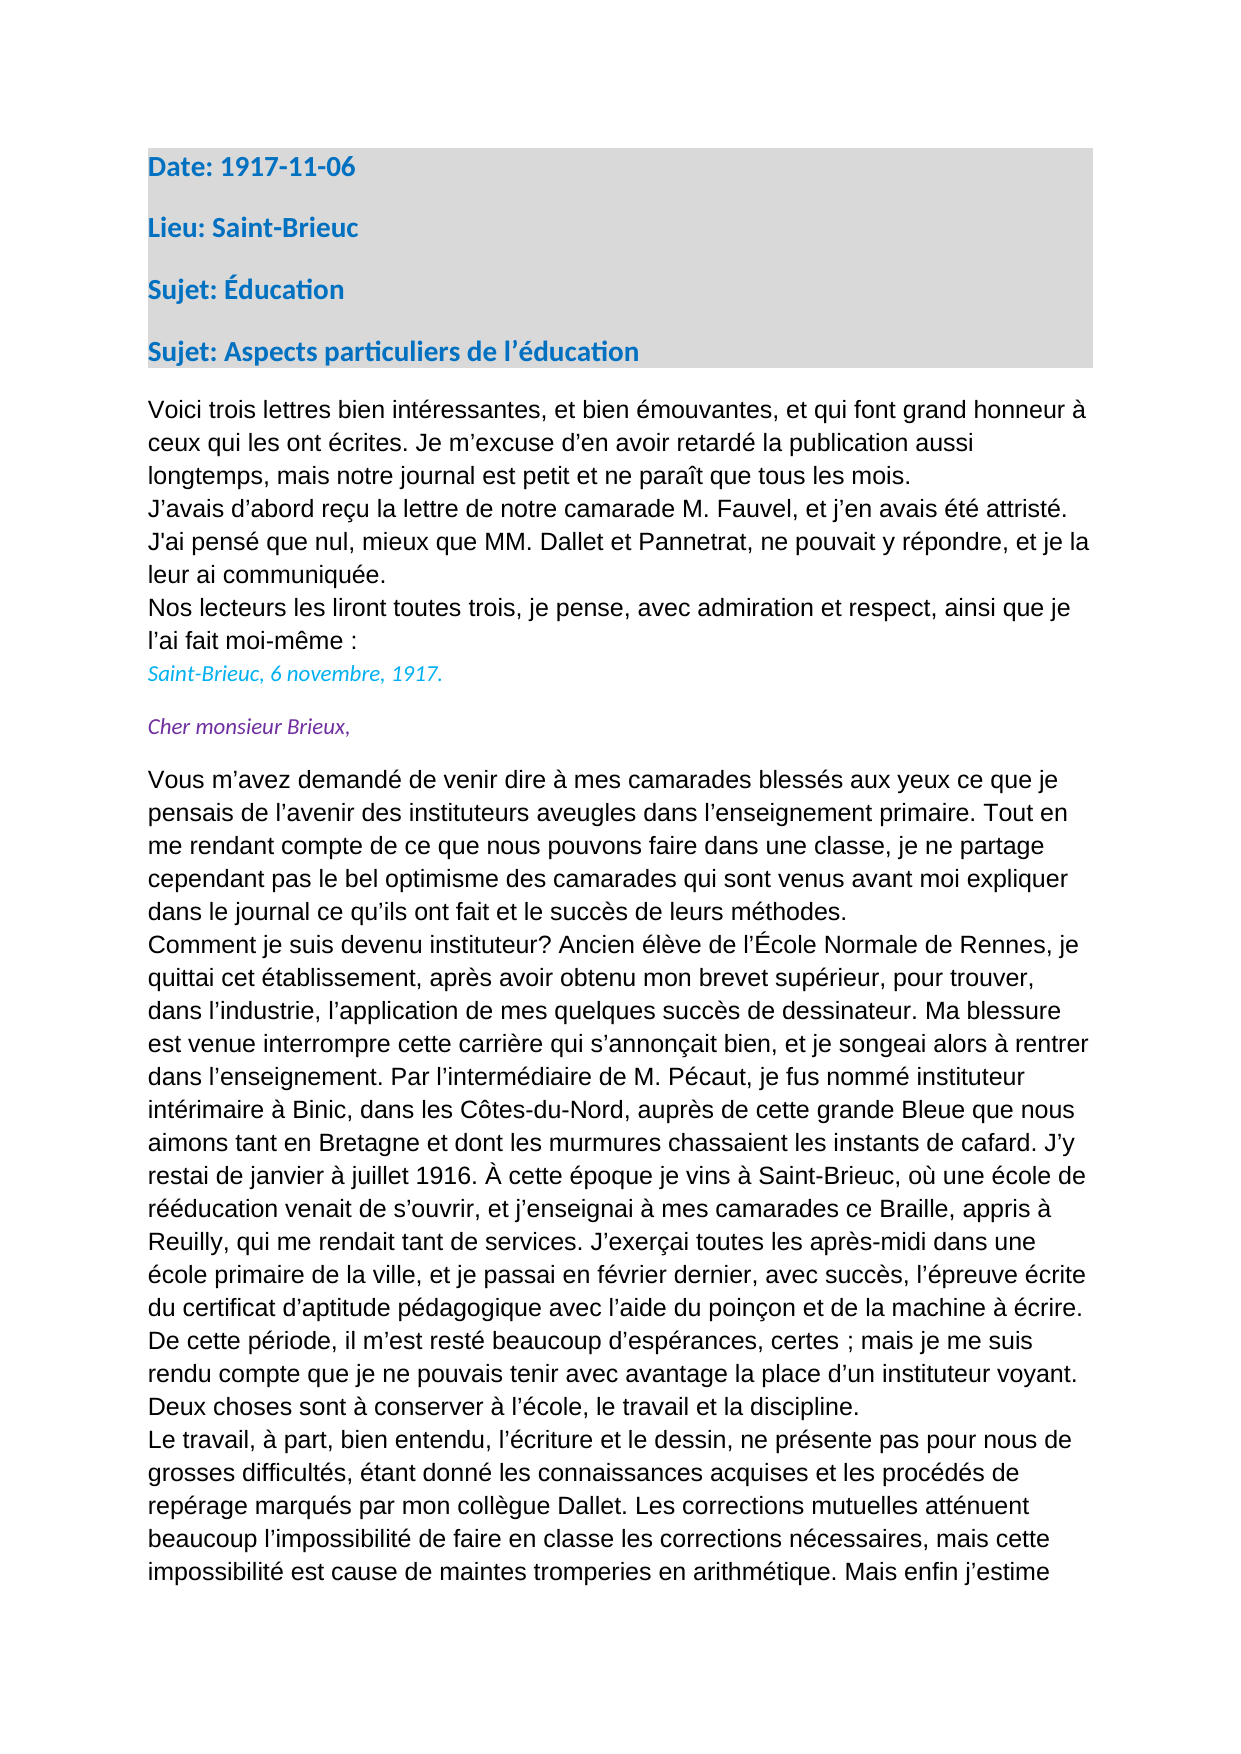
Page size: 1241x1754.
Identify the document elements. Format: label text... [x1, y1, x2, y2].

text J’avais d’abord reçu la lettre de notre camarade M. Fauvel, et j’en avais été attristé. J'ai pensé que nul, mieux que MM. Dallet et Pannetrat, ne pouvait y répondre, et je la leur ai communiquée. [148, 494, 1093, 588]
text Saint-Brieuc, 6 novembre, 1917. [148, 659, 1093, 687]
text Vous m’avez demandé de venir dire à mes camarades blessés aux yeux ce que je pensais de l’avenir des instituteurs aveugles dans l’enseignement primaire. Tout en me rendant compte de ce que nous pouvons faire dans une classe, je ne partage cependant pas le bel optimisme des camarades qui sont venus avant moi expliquer dans le journal ce qu’ils ont fait et le succès de leurs méthodes. [148, 765, 1093, 926]
text Deux choses sont à conserver à l’école, le travail et la discipline. [148, 1392, 1093, 1421]
text Date: 1917-11-06 [148, 148, 1093, 183]
text Sujet: Éducation [148, 271, 1093, 307]
text Sujet: Aspects particuliers de l’éducation [148, 333, 1093, 368]
text Lieu: Saint-Brieuc [148, 209, 1093, 245]
text Voici trois lettres bien intéressantes, et bien émouvantes, et qui font grand honneur à ceux qui les ont écrites. Je m’excuse d’en avoir retardé la publication aussi longtemps, mais notre journal est petit et ne paraît que tous les mois. [148, 395, 1093, 489]
text Comment je suis devenu instituteur? Ancien élève de l’École Normale de Rennes, je quittai cet établissement, après avoir obtenu mon brevet supérieur, pour trouver, dans l’industrie, l’application de mes quelques succès de dessinateur. Ma blessure est venue interrompre cette carrière qui s’annonçait bien, et je songeai alors à rentrer dans l’enseignement. Par l’intermédiaire de M. Pécaut, je fus nommé instituteur intérimaire à Binic, dans les Côtes-du-Nord, auprès de cette grande Bleue que nous aimons tant en Bretagne et dont les murmures chassaient les instants de cafard. J’y restai de janvier à juillet 1916. À cette époque je vins à Saint-Brieuc, où une école de rééducation venait de s’ouvrir, et j’enseignai à mes camarades ce Braille, appris à Reuilly, qui me rendait tant de services. J’exerçai toutes les après-midi dans une école primaire de la ville, et je passai en février dernier, avec succès, l’épreuve écrite du certificat d’aptitude pédagogique avec l’aide du poinçon et de la machine à écrire. [148, 930, 1093, 1322]
text Le travail, à part, bien entendu, l’écriture et le dessin, ne présente pas pour nous de grosses difficultés, étant donné les connaissances acquises et les procédés de repérage marqués par mon collègue Dallet. Les corrections mutuelles atténuent beaucoup l’impossibilité de faire en classe les corrections nécessaires, mais cette impossibilité est cause de maintes tromperies en arithmétique. Mais enfin j’estime [148, 1425, 1093, 1586]
text Nos lecteurs les liront toutes trois, je pense, avec admiration et respect, ainsi que je l’ai fait moi-même : [148, 593, 1093, 654]
text Cher monsieur Brieux, [148, 712, 1093, 740]
text De cette période, il m’est resté beaucoup d’espérances, certes ; mais je me suis rendu compte que je ne pouvais tenir avec avantage la place d’un instituteur voyant. [148, 1326, 1093, 1388]
